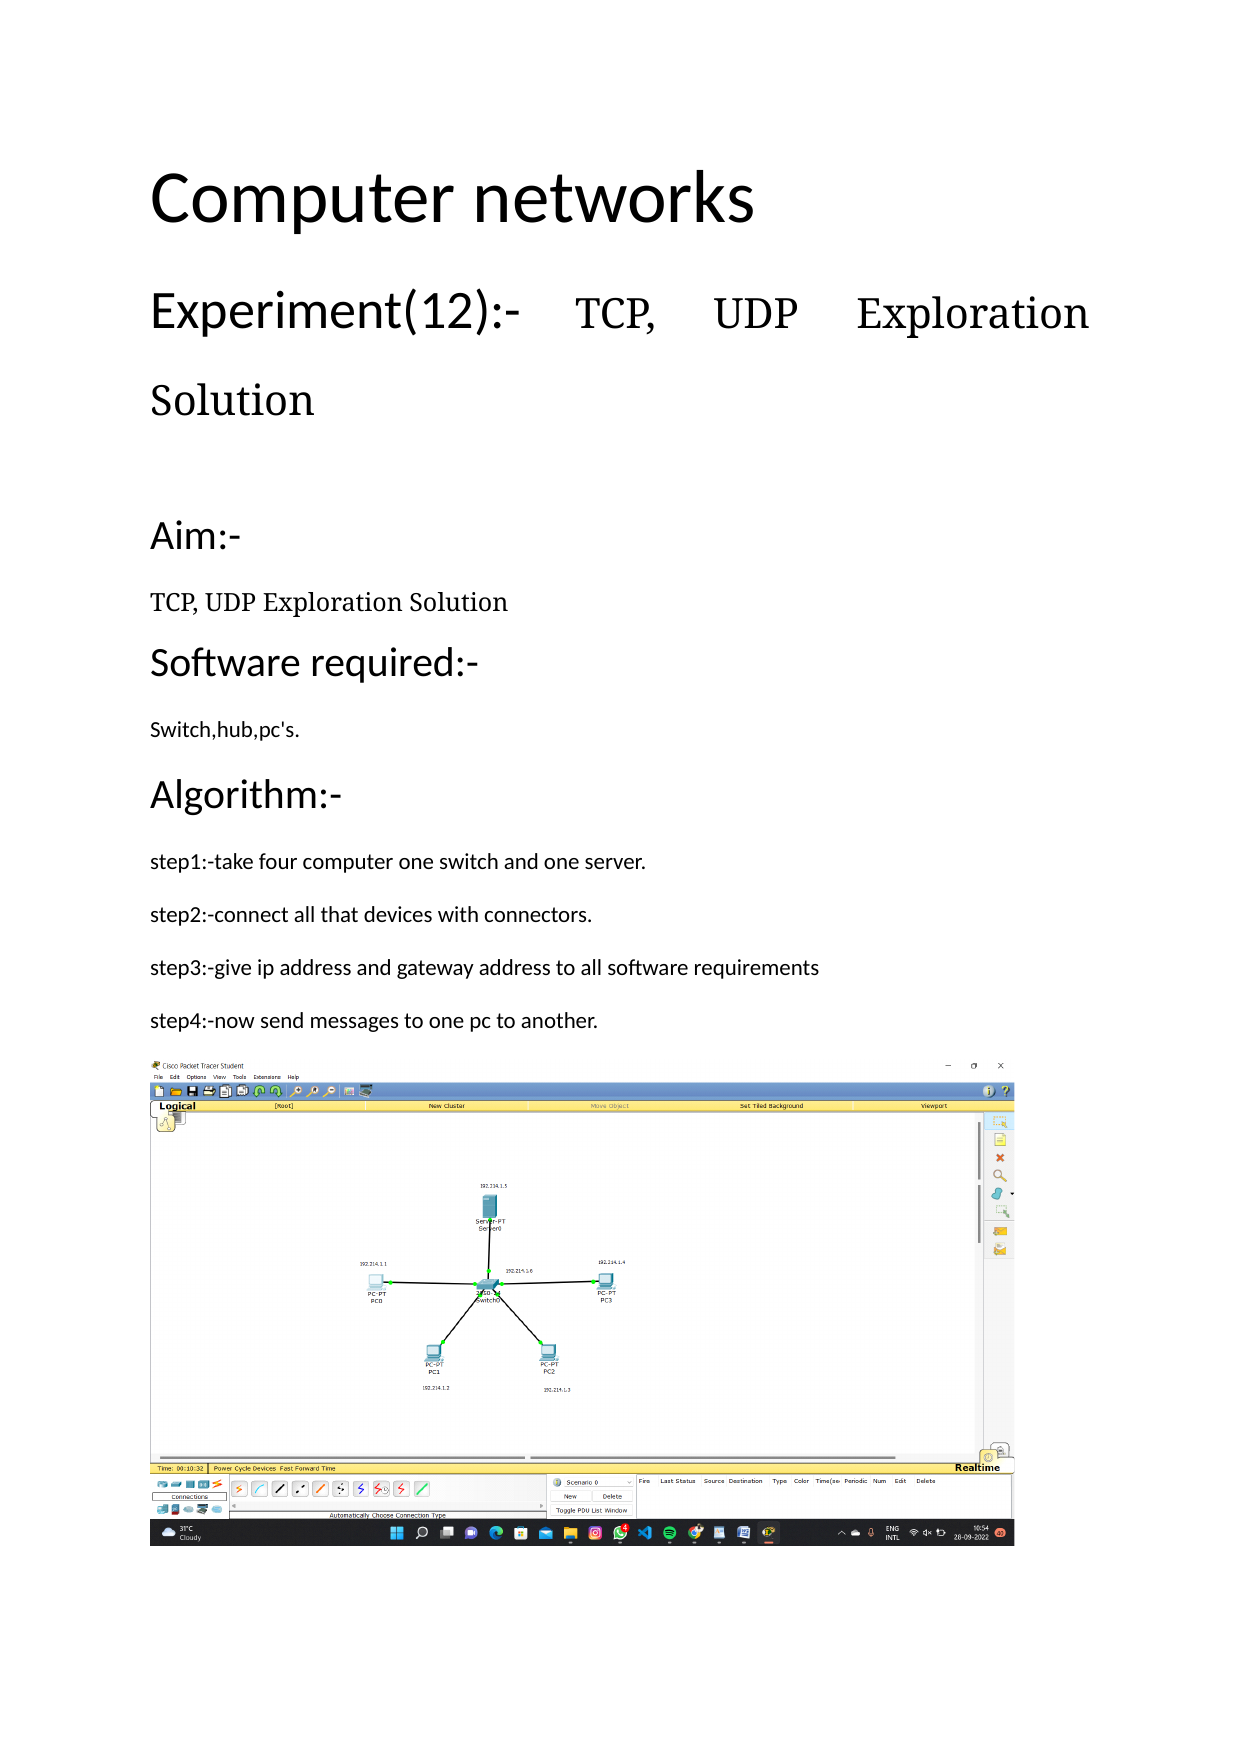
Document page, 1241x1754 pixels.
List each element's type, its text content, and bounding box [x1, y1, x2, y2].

text step2:-connect all that devices with connectors. [150, 901, 1090, 928]
text step4:-now send messages to one pc to another. [150, 1007, 1090, 1034]
text TCP, UDP Exploration Solution [150, 585, 1090, 619]
text step1:-take four computer one switch and one server. [150, 847, 1090, 876]
text Computer networks [150, 150, 1090, 242]
text Algorithm:- [150, 768, 1090, 819]
text Switch,hub,pc's. [150, 715, 1090, 743]
text step3:-give ip address and gateway address to all software requirements [150, 953, 1090, 982]
text Experiment(12):- TCP, UDP Exploration Solution [150, 276, 1090, 427]
text Aim:- [150, 509, 1090, 559]
text Software required:- [150, 636, 1090, 687]
